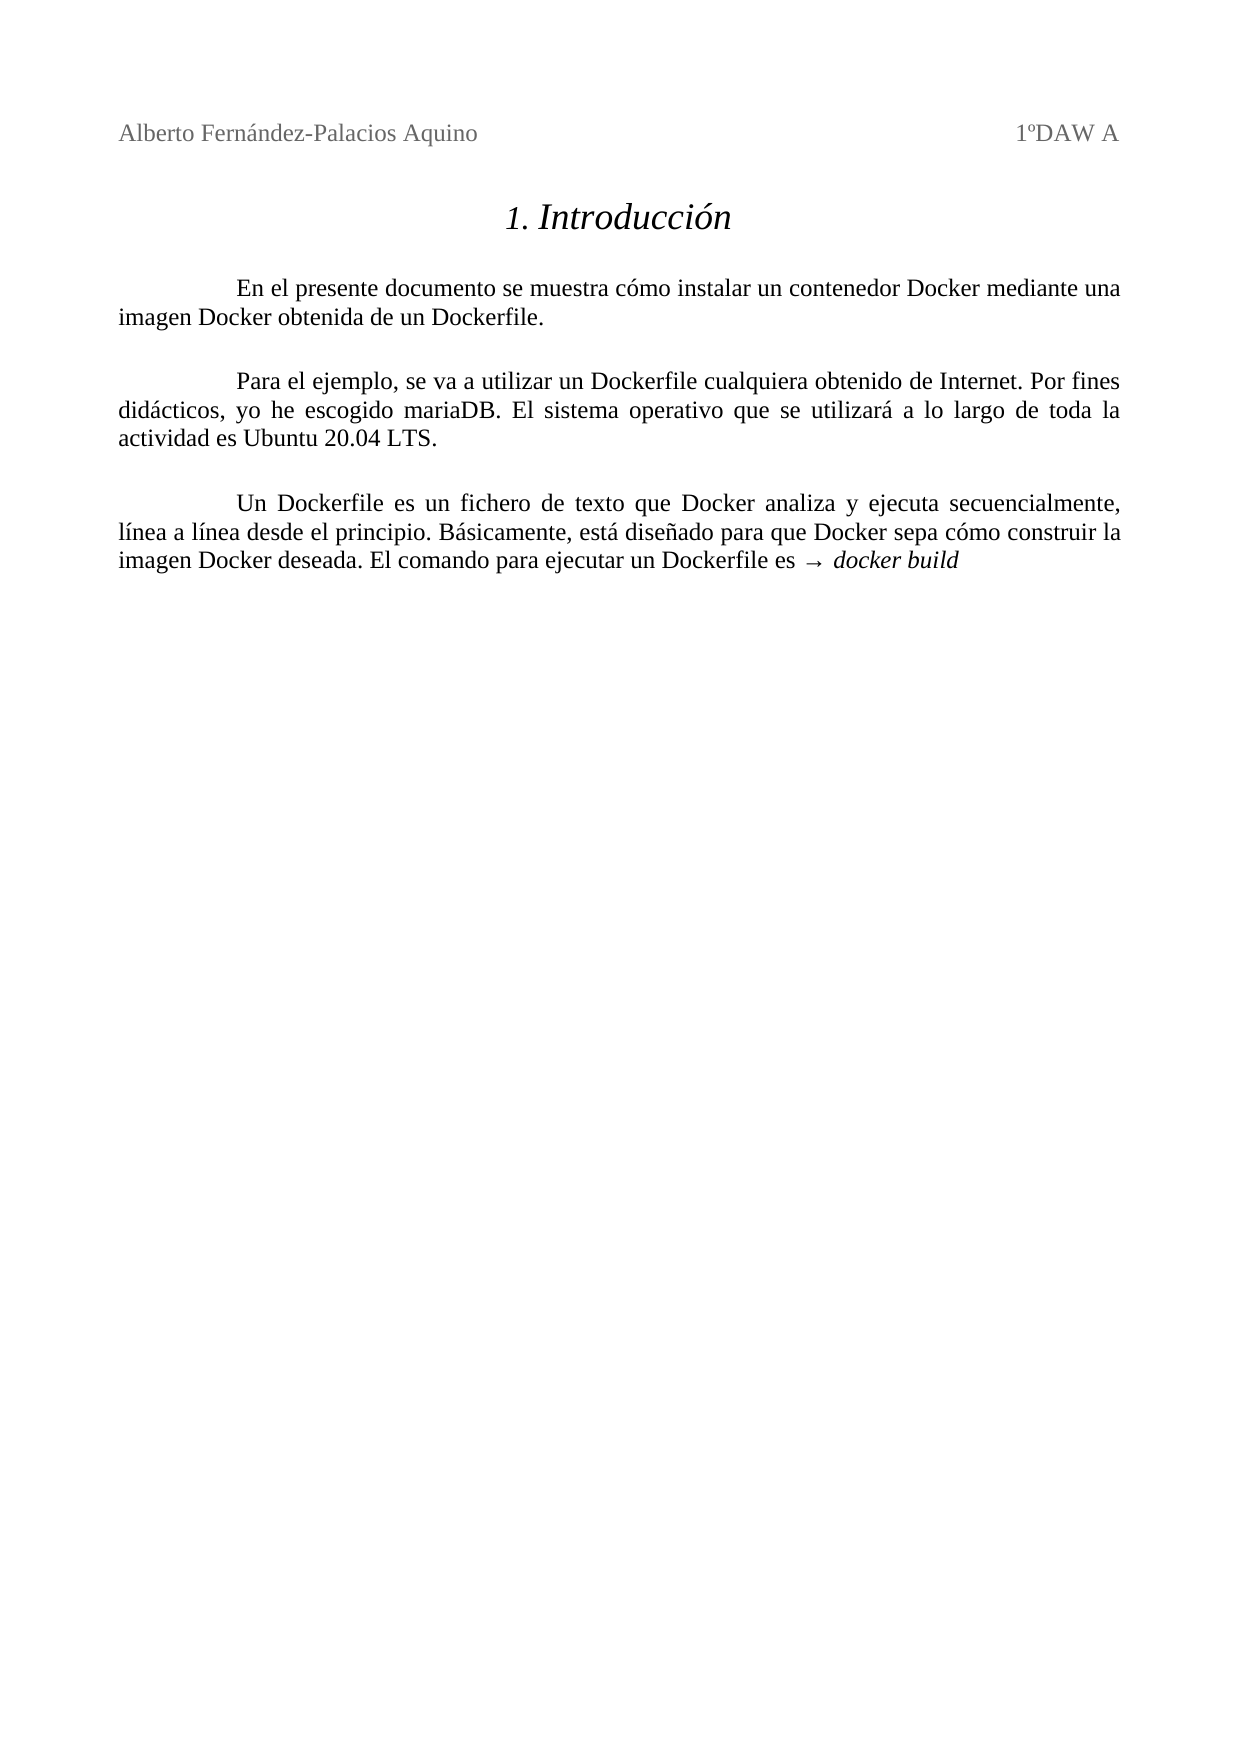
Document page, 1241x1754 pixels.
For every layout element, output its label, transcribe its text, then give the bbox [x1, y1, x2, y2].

text Un Dockerfile es un fichero de texto que Docker analiza y ejecuta secuencialmente, línea a línea desde el principio. Básicamente, está diseñado para que Docker sepa cómo construir la imagen Docker deseada. El comando para ejecutar un Dockerfile es → docker build [118, 488, 1122, 574]
text 1. Introducción [118, 194, 1122, 237]
text Para el ejemplo, se va a utilizar un Dockerfile cualquiera obtenido de Internet. Por fines didácticos, yo he escogido mariaDB. El sistema operativo que se utilizará a lo largo de toda la actividad es Ubuntu 20.04 LTS. [118, 366, 1122, 452]
text En el presente documento se muestra cómo instalar un contenedor Docker mediante una imagen Docker obtenida de un Dockerfile. [118, 273, 1122, 330]
